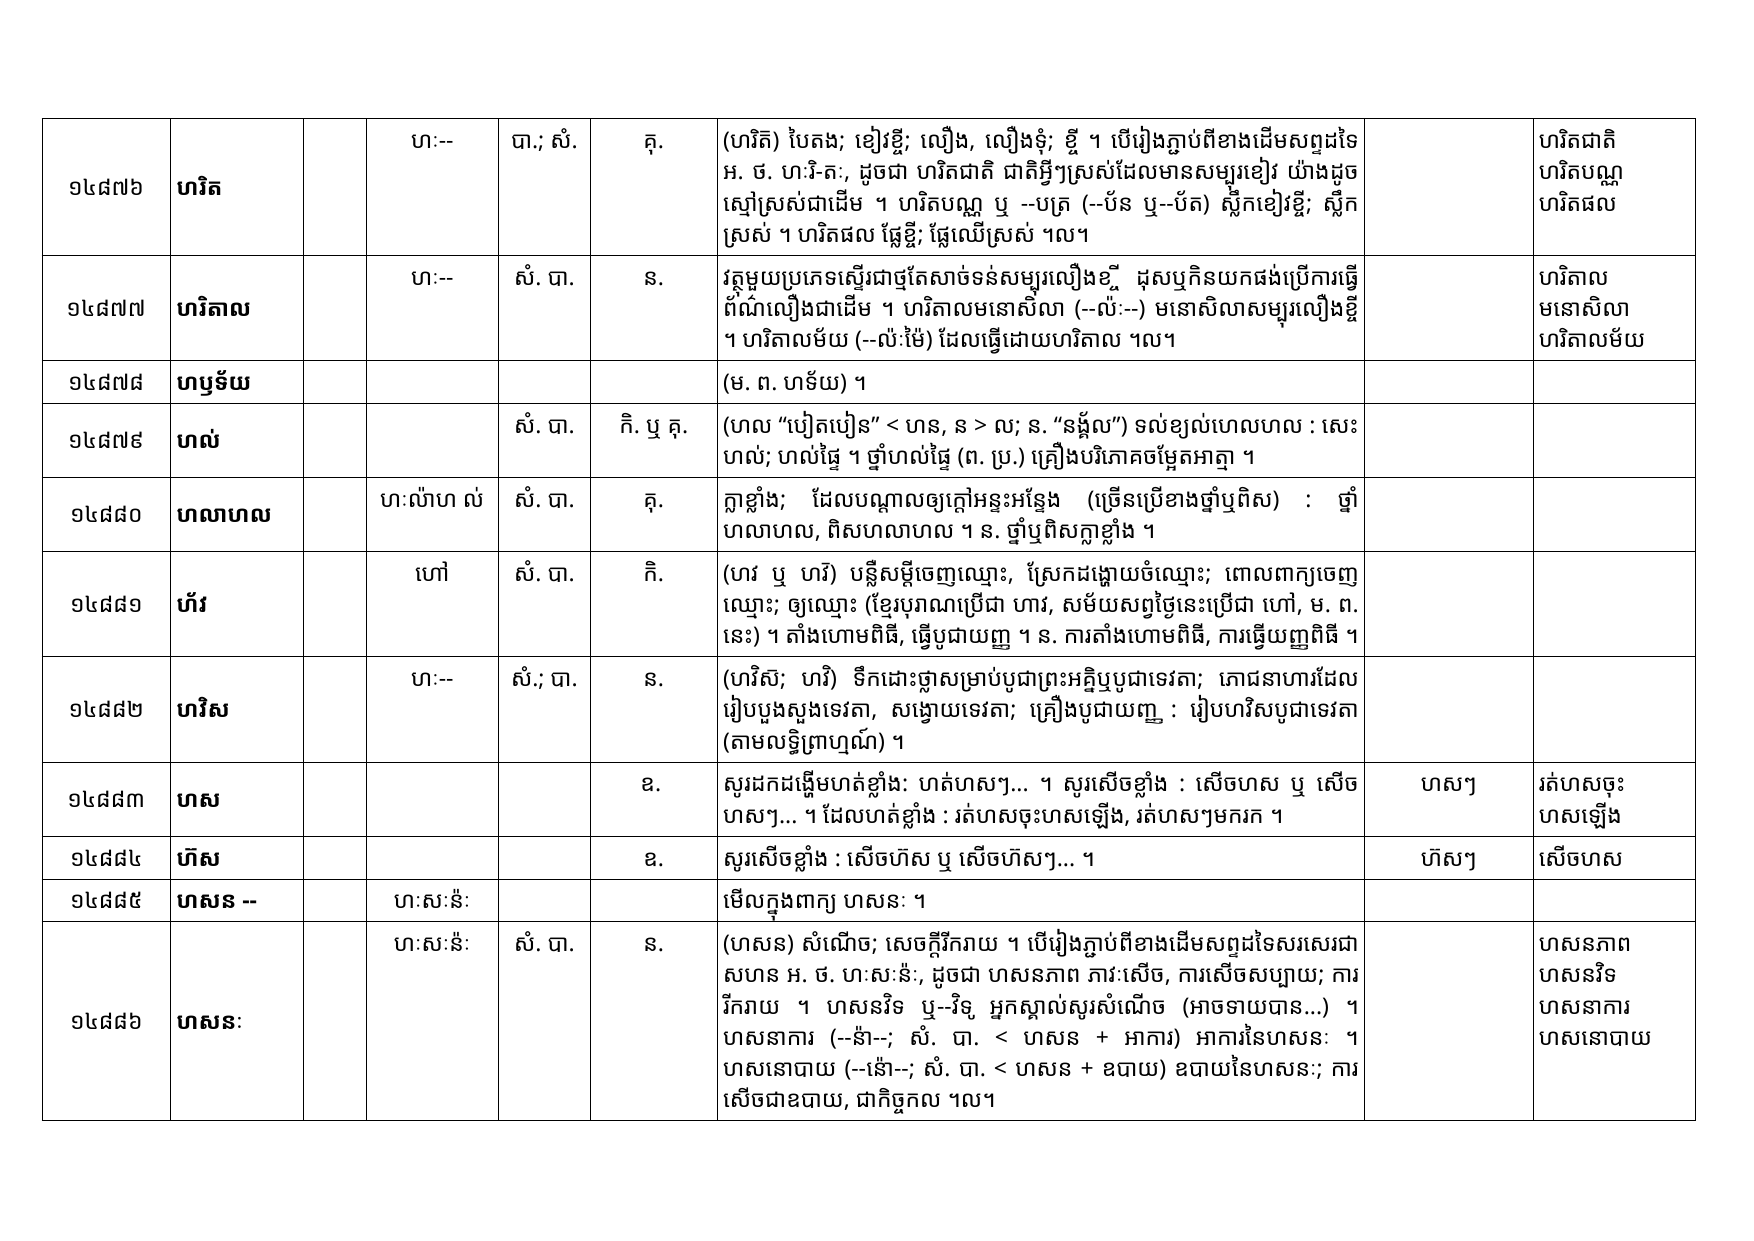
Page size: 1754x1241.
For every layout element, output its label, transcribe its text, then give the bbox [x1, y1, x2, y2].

table_cell សំ. បា. [499, 552, 590, 656]
table_cell ហរិតាល​មនោសិលា ហរិតាល​ម័យ [1534, 256, 1695, 360]
table_cell [367, 763, 498, 836]
table_cell [1365, 119, 1533, 255]
table_cell (ហរិត៑) បៃតង; ខៀវ​ខ្ចី; លឿង, លឿង​ទុំ; ខ្ចី ។ បើ​រៀង​ភ្ជាប់​ពី​ខាង​ដើម​សព្ទ​ដទៃ អ. ថ. ហៈរិ-តៈ, ដូច​ជា ហរិត​ជាតិ ជាតិ​អ្វី​ៗ​ស្រស់​ដែល​មាន​សម្បុរ​ខៀវ យ៉ាង​ដូច​ស្មៅ​ស្រស់​ជាដើម ។ ហរិត​បណ្ណ ឬ --បត្រ (--ប័ន ឬ--ប័ត) ស្លឹក​ខៀវ​ខ្ចី; ស្លឹក​ស្រស់ ។ ហរិត​ផល ផ្លែ​ខ្ចី; ផ្លែ​ឈើ​ស្រស់ ។ល។ [718, 119, 1364, 255]
table_cell [304, 922, 366, 1120]
table_cell ហសន -- [171, 880, 303, 921]
table_cell ហៈ-- [367, 256, 498, 360]
table_cell ហរិត [171, 119, 303, 255]
table_cell ១៤៨៧៧ [43, 256, 170, 360]
table_cell សំ. បា. [499, 478, 590, 551]
table_cell ១៤៨៨១ [43, 552, 170, 656]
table_cell ហ័វ [171, 552, 303, 656]
table_cell សំ. បា. [499, 256, 590, 360]
table_cell ហស [171, 763, 303, 836]
table_cell រត់​ហស​ចុះ ហស​ឡើង [1534, 763, 1695, 836]
table_cell ១៤៨៨២ [43, 657, 170, 762]
table_cell [1534, 657, 1695, 762]
table_cell [1534, 478, 1695, 551]
table_cell កិ. [591, 552, 717, 656]
table_cell វត្ថុ​មួយ​ប្រភេទ​ស្ទើរ​ជា​ថ្ម​តែ​សាច់​ទន់​សម្បុរ​លឿង​ខ្ចី ដុស​ឬ​កិន​យក​ផង់​ប្រើ​ការ​ធ្វើ​ព័ណ៌​លឿង​ជាដើម ។ ហរិតាល​មនោ​សិលា (--ល៉ៈ--) មនោ​សិលា​សម្បុរ​លឿង​ខ្ចី ។ ហរិតាល​ម័យ (--ល៉ៈម៉ៃ) ដែល​ធ្វើ​ដោយ​ហរិតាល ។ល។ [718, 256, 1364, 360]
table_cell ន. [591, 256, 717, 360]
table_cell [1365, 880, 1533, 921]
table_cell [304, 763, 366, 836]
table_cell ហឫទ័យ [171, 361, 303, 403]
table_cell [591, 361, 717, 403]
table_cell [591, 880, 717, 921]
table_cell សំ. បា. [499, 922, 590, 1120]
table_cell ហសនៈ [171, 922, 303, 1120]
table_cell ក្លា​ខ្លាំង; ដែល​បណ្ដាល​ឲ្យ​ក្តៅ​អន្ទះអន្ទែង (ច្រើន​ប្រើ​ខាង​ថ្នាំ​ឬ​ពិស) : ថ្នាំ​ហលាហល, ពិស​ហលាហល ។ ន. ថ្នាំ​ឬ​ពិស​ក្លា​ខ្លាំង ។ [718, 478, 1364, 551]
table_cell ហរិត​ជាតិ ហរិត​បណ្ណ ហរិត​ផល [1534, 119, 1695, 255]
table_cell (ម. ព. ហទ័យ) ។ [718, 361, 1364, 403]
table_cell ហលាហល [171, 478, 303, 551]
table_cell [1365, 256, 1533, 360]
table_cell ១៤៨៨០ [43, 478, 170, 551]
table_cell [304, 119, 366, 255]
table_cell [1534, 361, 1695, 403]
table_cell ហល់ [171, 404, 303, 477]
table_cell [1365, 478, 1533, 551]
table_cell ន. [591, 657, 717, 762]
table_cell [499, 763, 590, 836]
table_cell [1534, 404, 1695, 477]
table_cell [304, 552, 366, 656]
table_cell កិ. ឬ គុ. [591, 404, 717, 477]
table_cell (ហល “បៀតបៀន” < ហន, ន > ល; ន. “នង្គ័ល”) ទល់​ខ្យល់​ហេល​ហល : សេះ​ហល់; ហល់​ផ្ទៃ ។ ថ្នាំ​ហល់​ផ្ទៃ (ព. ប្រ.) គ្រឿង​បរិភោគ​ចម្អែត​អាត្មា ។ [718, 404, 1364, 477]
table_cell [1534, 880, 1695, 921]
table_cell [1365, 404, 1533, 477]
table_cell (ហវ ឬ ហវ៑) បន្លឺ​សម្តី​ចេញ​ឈ្មោះ, ស្រែក​ដង្ហោយ​ចំ​ឈ្មោះ; ពោល​ពាក្យ​ចេញ​ឈ្មោះ; ឲ្យ​ឈ្មោះ (ខ្មែរ​បុរាណ​ប្រើ​ជា ហាវ, សម័យ​សព្វ​ថ្ងៃ​នេះ​ប្រើ​ជា ហៅ, ម. ព. នេះ) ។ តាំង​ហោម​ពិធី, ធ្វើ​បូជា​យញ្ញ ។ ន. ការ​តាំង​ហោម​ពិធី, ការ​ធ្វើ​យញ្ញ​ពិធី ។ [718, 552, 1364, 656]
table_cell [1365, 552, 1533, 656]
table_cell សូរ​សើច​ខ្លាំង : សើច​ហ៊ស ឬ សើច​ហ៊សៗ... ។ [718, 837, 1364, 878]
table_cell ហ៊ស​ៗ [1365, 837, 1533, 878]
table_cell [304, 837, 366, 878]
table_cell គុ. [591, 478, 717, 551]
table_cell ១៤៨៧៦ [43, 119, 170, 255]
table_cell ហរិតាល [171, 256, 303, 360]
table_cell មើល​ក្នុង​ពាក្យ ហសនៈ ។ [718, 880, 1364, 921]
table_cell ហៅ [367, 552, 498, 656]
table_cell ១៤៨៨៥ [43, 880, 170, 921]
table_cell ហសន​ភាព ហសន​វិទ ហសនាការ ហសនោបាយ [1534, 922, 1695, 1120]
table_cell បា.; សំ. [499, 119, 590, 255]
table_cell [304, 361, 366, 403]
table_cell (ហវិស៑; ហវិ) ទឹក​ដោះ​ថ្លា​សម្រាប់​បូជា​ព្រះ​អគ្និ​ឬ​បូជា​ទេវតា; ភោជនាហារ​ដែល​រៀប​បួងសួង​ទេវតា, សង្វោយ​ទេវតា; គ្រឿង​បូជា​យញ្ញ : រៀប​ហវិស​បូជា​ទេវតា (តាម​លទ្ធិ​ព្រាហ្មណ៍) ។ [718, 657, 1364, 762]
table_cell ១៤៨៧៩ [43, 404, 170, 477]
table_cell ហវិស [171, 657, 303, 762]
table_cell [1534, 552, 1695, 656]
table_cell [367, 404, 498, 477]
table_cell សំ.; បា. [499, 657, 590, 762]
table_cell ១៤៨៨៦ [43, 922, 170, 1120]
table_cell សើច​ហស [1534, 837, 1695, 878]
table_cell [304, 256, 366, 360]
table_cell សំ. បា. [499, 404, 590, 477]
table_cell ហៈ-- [367, 119, 498, 255]
table_cell ហៈល៉ាហ ល់ [367, 478, 498, 551]
table_cell ហៈ-- [367, 657, 498, 762]
table_cell ១៤៨៧៨ [43, 361, 170, 403]
table_cell [304, 478, 366, 551]
table_cell ១៤៨៨៣ [43, 763, 170, 836]
table_cell ហៈសៈន៉ៈ [367, 922, 498, 1120]
table_cell [499, 880, 590, 921]
table_cell [304, 880, 366, 921]
table_cell [499, 361, 590, 403]
table_cell ១៤៨៨៤ [43, 837, 170, 878]
table_cell ឧ. [591, 837, 717, 878]
table_cell [304, 404, 366, 477]
table_cell [367, 837, 498, 878]
table_cell ន. [591, 922, 717, 1120]
table_cell គុ. [591, 119, 717, 255]
table_cell [1365, 361, 1533, 403]
table_cell [367, 361, 498, 403]
table_cell [1365, 922, 1533, 1120]
table_cell [1365, 657, 1533, 762]
table_cell (ហសន) សំណើច; សេចក្ដី​រីករាយ ។ បើ​រៀង​ភ្ជាប់​ពី​ខាង​ដើម​សព្ទ​ដទៃ​សរសេរ​ជា សហន អ. ថ. ហៈសៈន៉ៈ, ដូច​ជា ហសន​ភាព ភាវៈ​សើច, ការ​សើច​សប្បាយ; ការ​រីករាយ ។ ហសន​វិទ ឬ--វិទូ អ្នក​ស្គាល់​សូរ​សំណើច (អាច​ទាយ​បាន...) ។ ហសនាការ (--ន៉ា--; សំ. បា. < ហសន + អាការ) អាការ​នៃ​ហសនៈ ។ ហសនោបាយ (--ន៉ោ--; សំ. បា. < ហសន + ឧបាយ) ឧបាយ​នៃ​ហសនៈ; ការ​សើច​ជា​ឧបាយ, ជា​កិច្ច​កល ។ល។ [718, 922, 1364, 1120]
table_cell ហ៊ស [171, 837, 303, 878]
table_cell [499, 837, 590, 878]
table_cell ហស​ៗ [1365, 763, 1533, 836]
table_cell [304, 657, 366, 762]
table_cell ឧ. [591, 763, 717, 836]
table_cell សូរ​ដក​ដង្ហើម​ហត់​ខ្លាំង: ហត់​ហស​ៗ... ។ សូរ​សើច​ខ្លាំង : សើច​ហស ឬ សើច​ហស​ៗ... ។ ដែល​ហត់​ខ្លាំង : រត់​ហស​ចុះ​ហស​ឡើង, រត់​ហស​ៗ​មក​រក ។ [718, 763, 1364, 836]
table_cell ហៈសៈន៉ៈ [367, 880, 498, 921]
